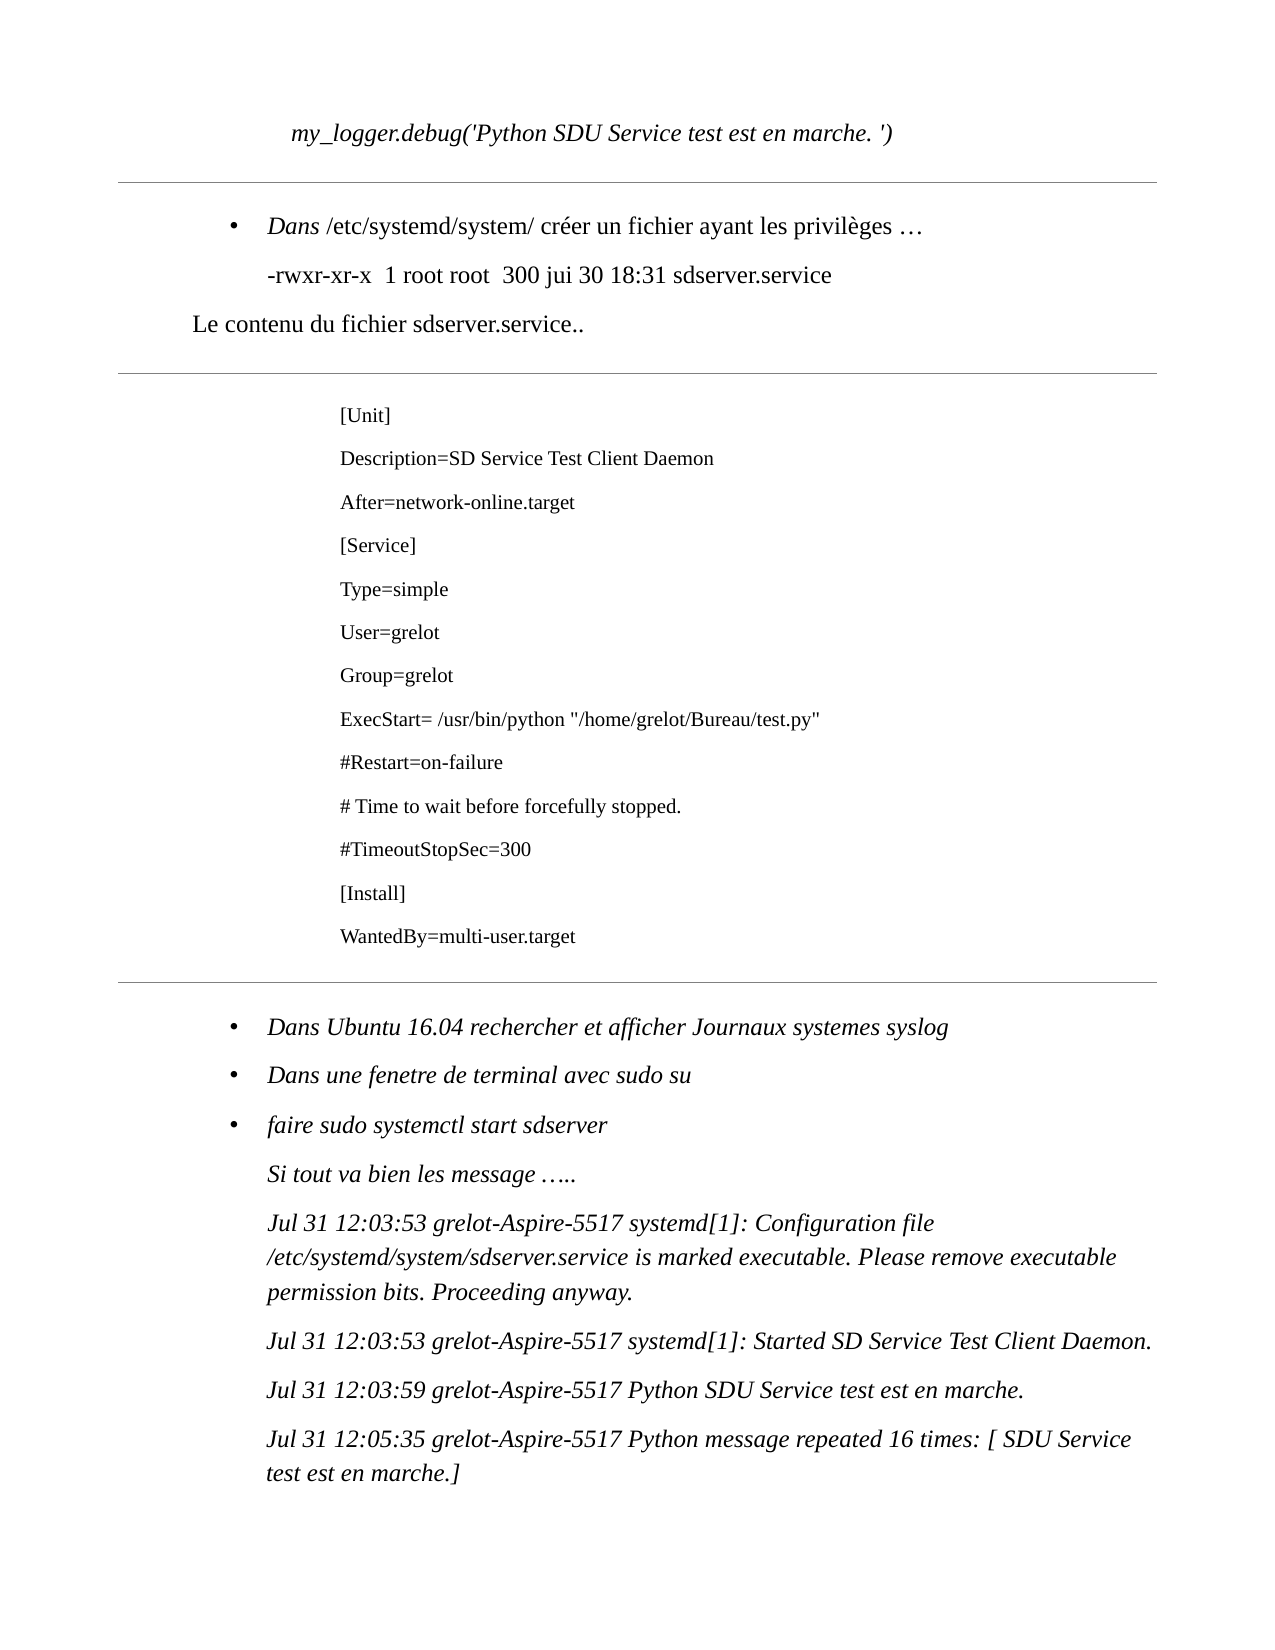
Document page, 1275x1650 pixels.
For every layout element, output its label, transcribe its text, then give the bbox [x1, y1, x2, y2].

text [Install] [340, 881, 1157, 904]
list -rwxr-xr-x 1 root root 300 jui 30 18:31 sdserver.service [229, 260, 1157, 289]
text [Service] [340, 533, 1157, 557]
text Jul 31 12:05:35 grelot-Aspire-5517 Python message repeated 16 times: [ SDU Service test est en marche.] [266, 1424, 1157, 1487]
text Type=simple [340, 576, 1157, 601]
list Dans Ubuntu 16.04 rechercher et afficher Journaux systemes syslog [229, 1012, 1157, 1040]
text ExecStart= /usr/bin/python "/home/grelot/Bureau/test.py" [340, 707, 1157, 731]
text # Time to wait before forcefully stopped. [340, 794, 1157, 818]
text Description=SD Service Test Client Daemon [340, 446, 1157, 470]
text After=network-online.target [340, 489, 1157, 514]
text my_logger.debug('Python SDU Service test est en marche. ') [266, 118, 1157, 147]
text Group=grelot [340, 663, 1157, 687]
list Dans une fenetre de terminal avec sudo su [229, 1061, 1157, 1089]
text #TimeoutStopSec=300 [340, 837, 1157, 861]
list Si tout va bien les message ….. [229, 1159, 1157, 1187]
text Jul 31 12:03:59 grelot-Aspire-5517 Python SDU Service test est en marche. [266, 1375, 1157, 1404]
text #Restart=on-failure [340, 750, 1157, 774]
text User=grelot [340, 620, 1157, 644]
text Jul 31 12:03:53 grelot-Aspire-5517 systemd[1]: Started SD Service Test Client Daemon. [266, 1326, 1157, 1354]
list faire sudo systemctl start sdserver [229, 1110, 1157, 1138]
text Le contenu du fichier sdserver.service.. [192, 309, 1157, 338]
list Jul 31 12:03:53 grelot-Aspire-5517 systemd[1]: Configuration file /etc/systemd/system/sdserver.service is marked executable. Please remove executable permission bits. Proceeding anyway. [229, 1208, 1157, 1306]
text [Unit] [340, 403, 1157, 427]
text WantedBy=multi-user.target [340, 924, 1157, 948]
list Dans /etc/systemd/system/ créer un fichier ayant les privilèges … [229, 211, 1157, 240]
